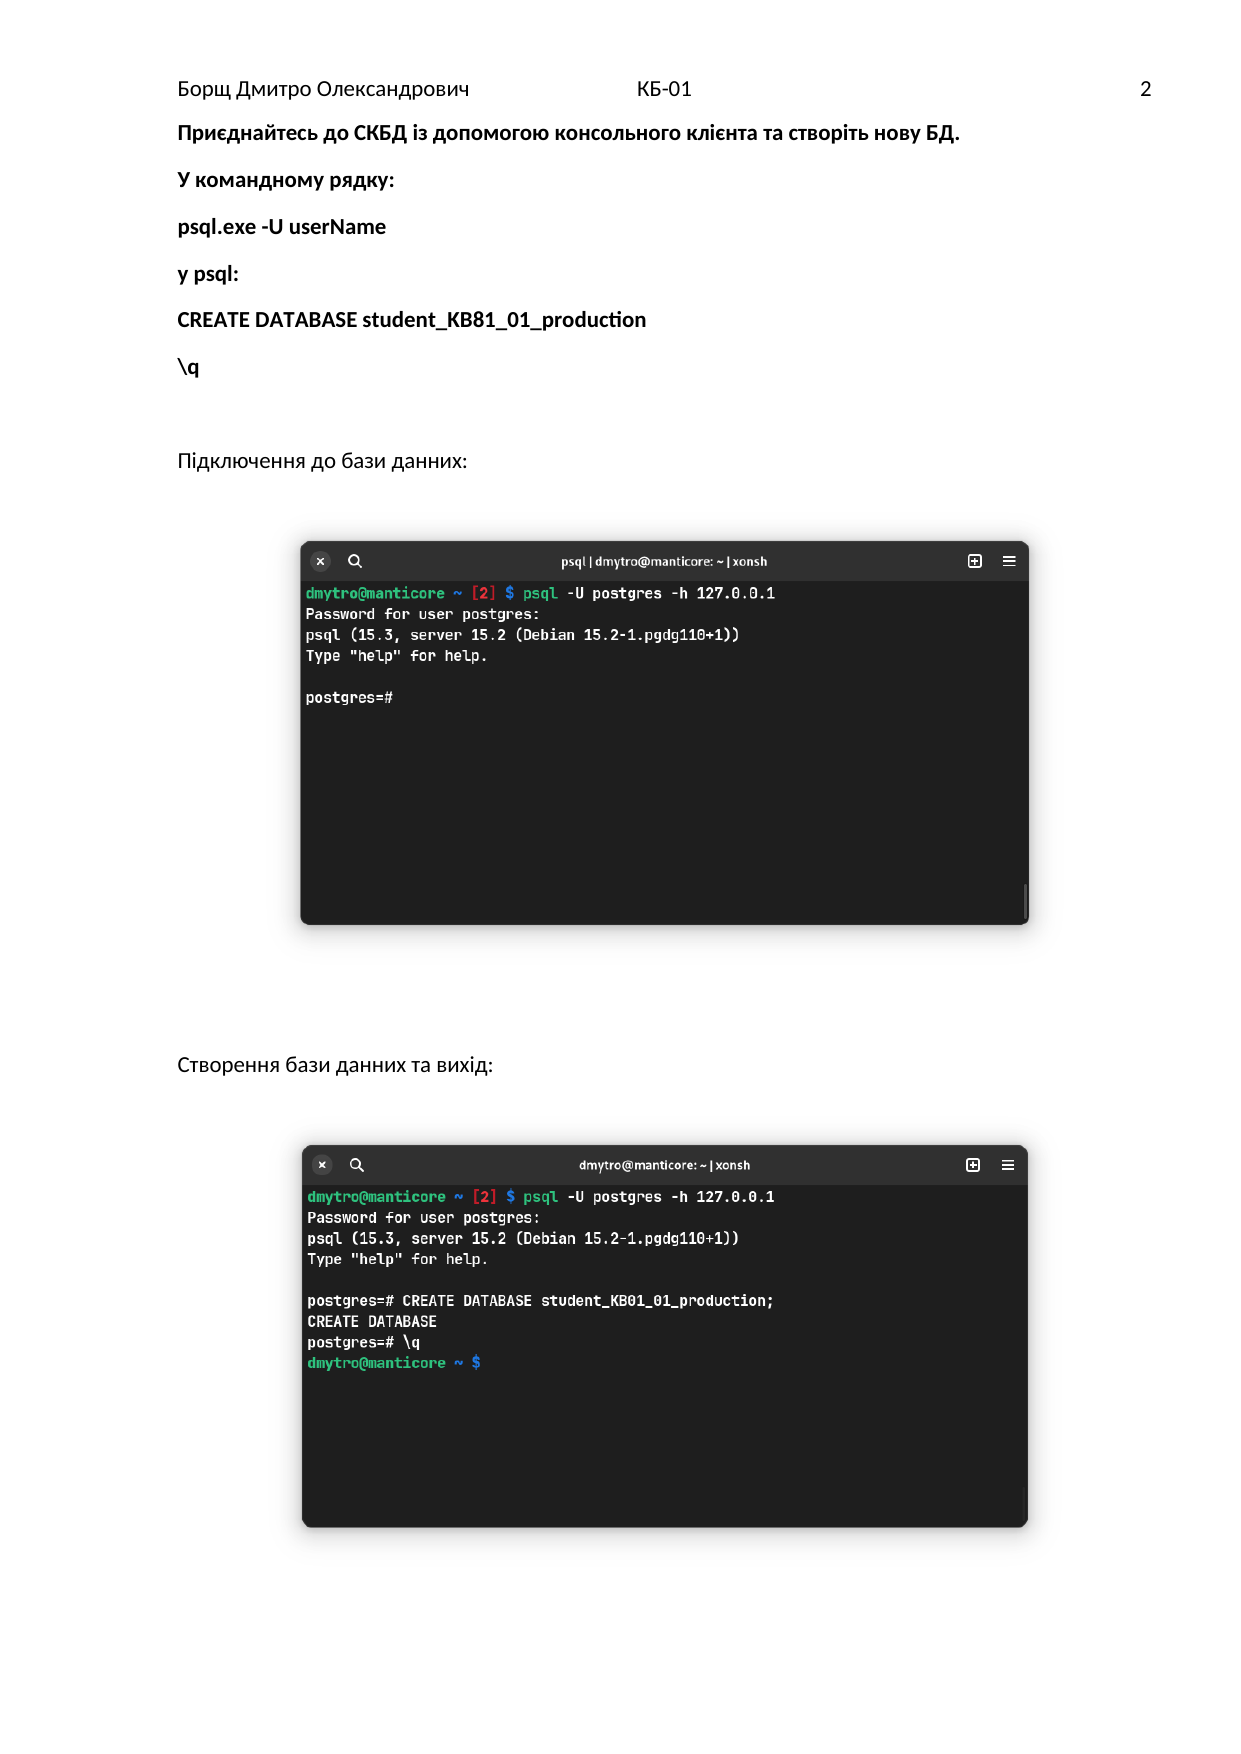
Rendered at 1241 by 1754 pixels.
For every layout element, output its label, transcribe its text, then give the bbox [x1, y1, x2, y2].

text У командному рядку: [177, 165, 1152, 193]
text CREATE DATABASE student_KB81_01_production [177, 306, 1152, 334]
text \q [177, 352, 1152, 381]
text Підключення до бази данних: [177, 446, 1152, 474]
text Створення бази данних та вихід: [177, 1051, 1152, 1079]
picture [247, 493, 1082, 983]
text у psql: [177, 259, 1152, 287]
picture [249, 1097, 1080, 1585]
text Приєднайтесь до СКБД із допомогою консольного клієнта та створіть нову БД. [177, 118, 1152, 146]
text psql.exe -U userName [177, 212, 1152, 240]
